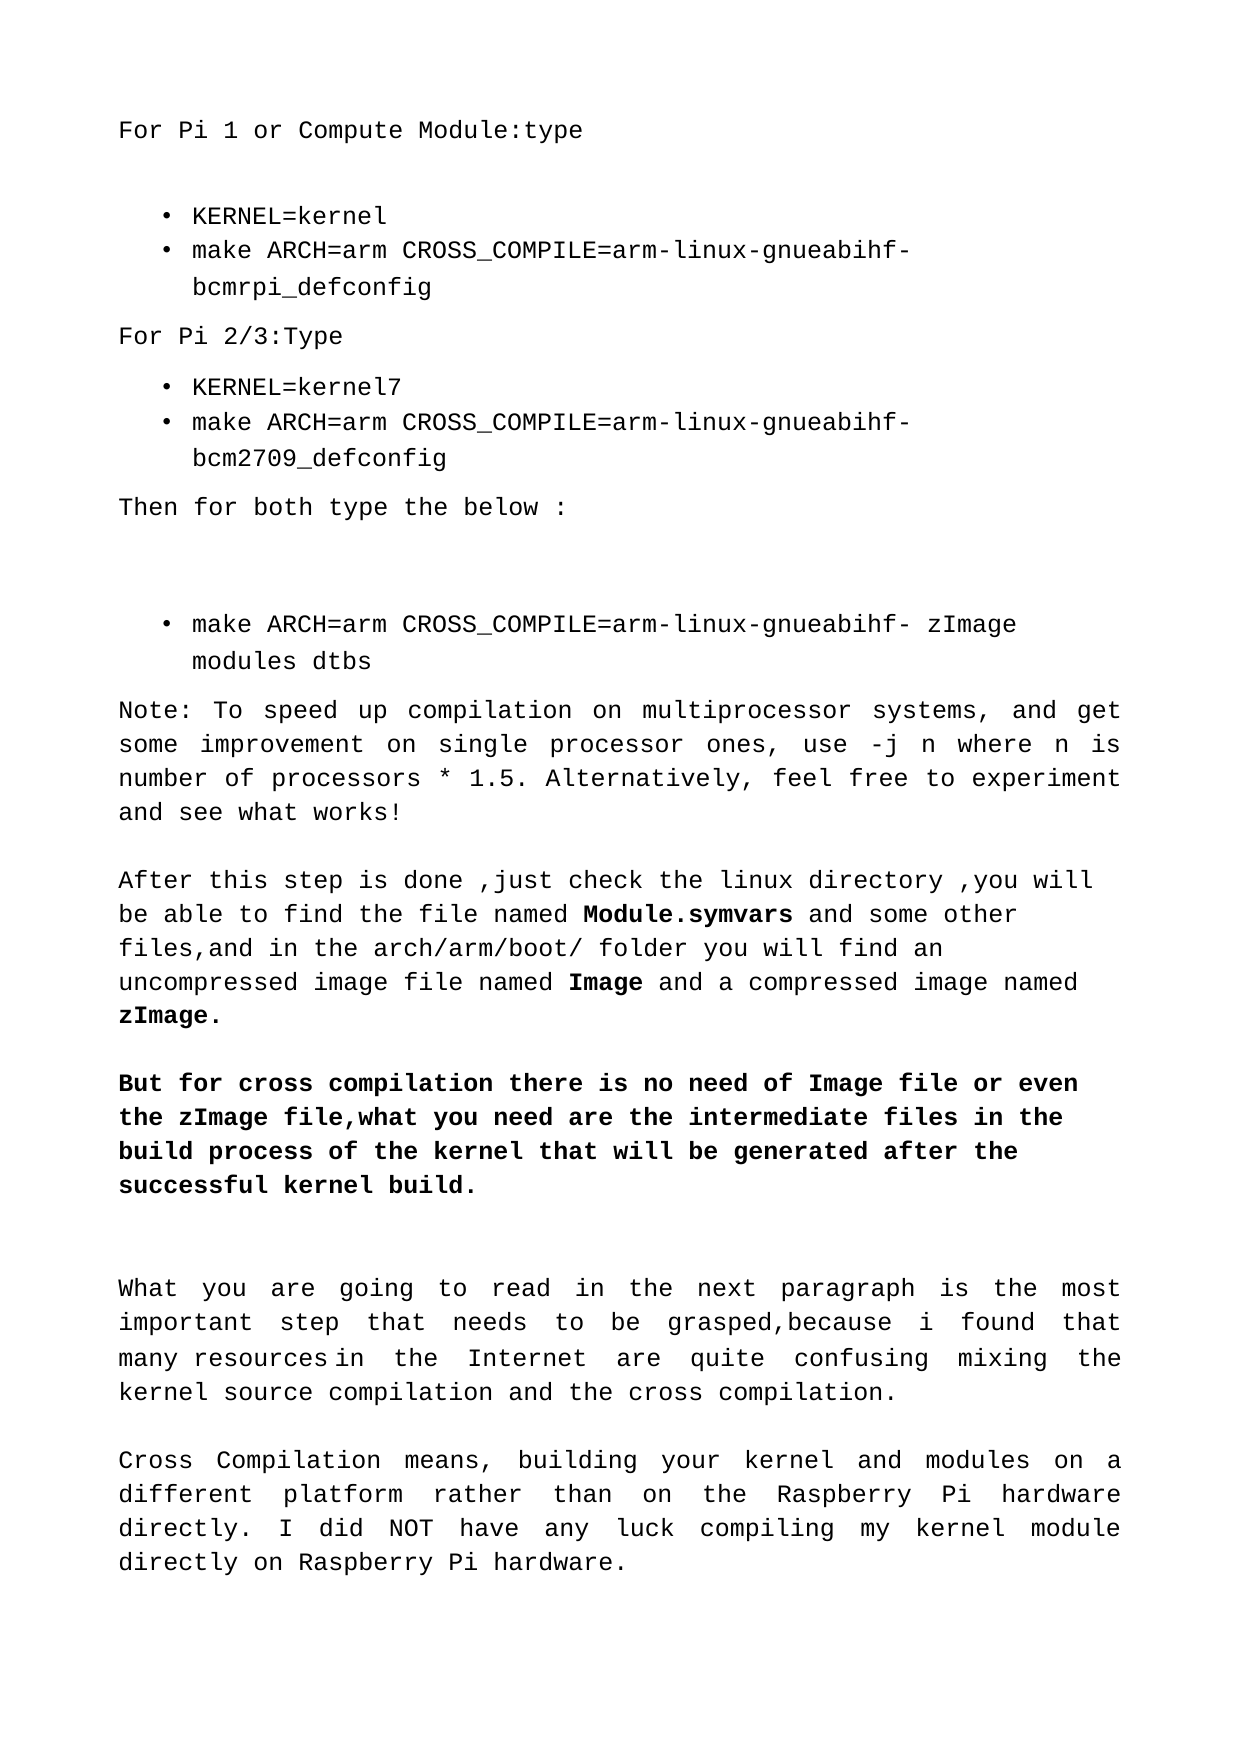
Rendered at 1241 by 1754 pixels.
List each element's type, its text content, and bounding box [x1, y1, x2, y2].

list KERNEL=kernel [162, 201, 1122, 232]
text For Pi 1 or Compute Module:type [118, 118, 1122, 146]
text What you are going to read in the next paragraph is the most important step that needs to be grasped,because i found that many resources in the Internet are quite confusing mixing the kernel source compilation and the cross compilation. [118, 1275, 1122, 1408]
text But for cross compilation there is no need of Image file or even the zImage file,what you need are the intermediate files in the build process of the kernel that will be generated after the successful kernel build. [118, 1071, 1122, 1201]
list make ARCH=arm CROSS_COMPILE=arm-linux-gnueabihf- bcmrpi_defconfig [162, 238, 1122, 303]
list KERNEL=kernel7 [162, 372, 1122, 403]
list make ARCH=arm CROSS_COMPILE=arm-linux-gnueabihf- bcm2709_defconfig [162, 409, 1122, 474]
text After this step is done ,just check the linux directory ,you will be able to find the file named Module.symvars and some other files,and in the arch/arm/boot/ folder you will find an uncompressed image file named Image and a compressed image named zImage. [118, 867, 1122, 1031]
list make ARCH=arm CROSS_COMPILE=arm-linux-gnueabihf- zImage modules dtbs [162, 612, 1122, 677]
text Then for both type the below : [118, 495, 1122, 523]
text For Pi 2/3:Type [118, 324, 1122, 352]
text Note: To speed up compilation on multiprocessor systems, and get some improvement on single processor ones, use -j n where n is number of processors * 1.5. Alternatively, feel free to experiment and see what works! [118, 697, 1122, 828]
text Cross Compilation means, building your kernel and modules on a different platform rather than on the Raspberry Pi hardware directly. I did NOT have any luck compiling my kernel module directly on Raspberry Pi hardware. [118, 1448, 1122, 1578]
